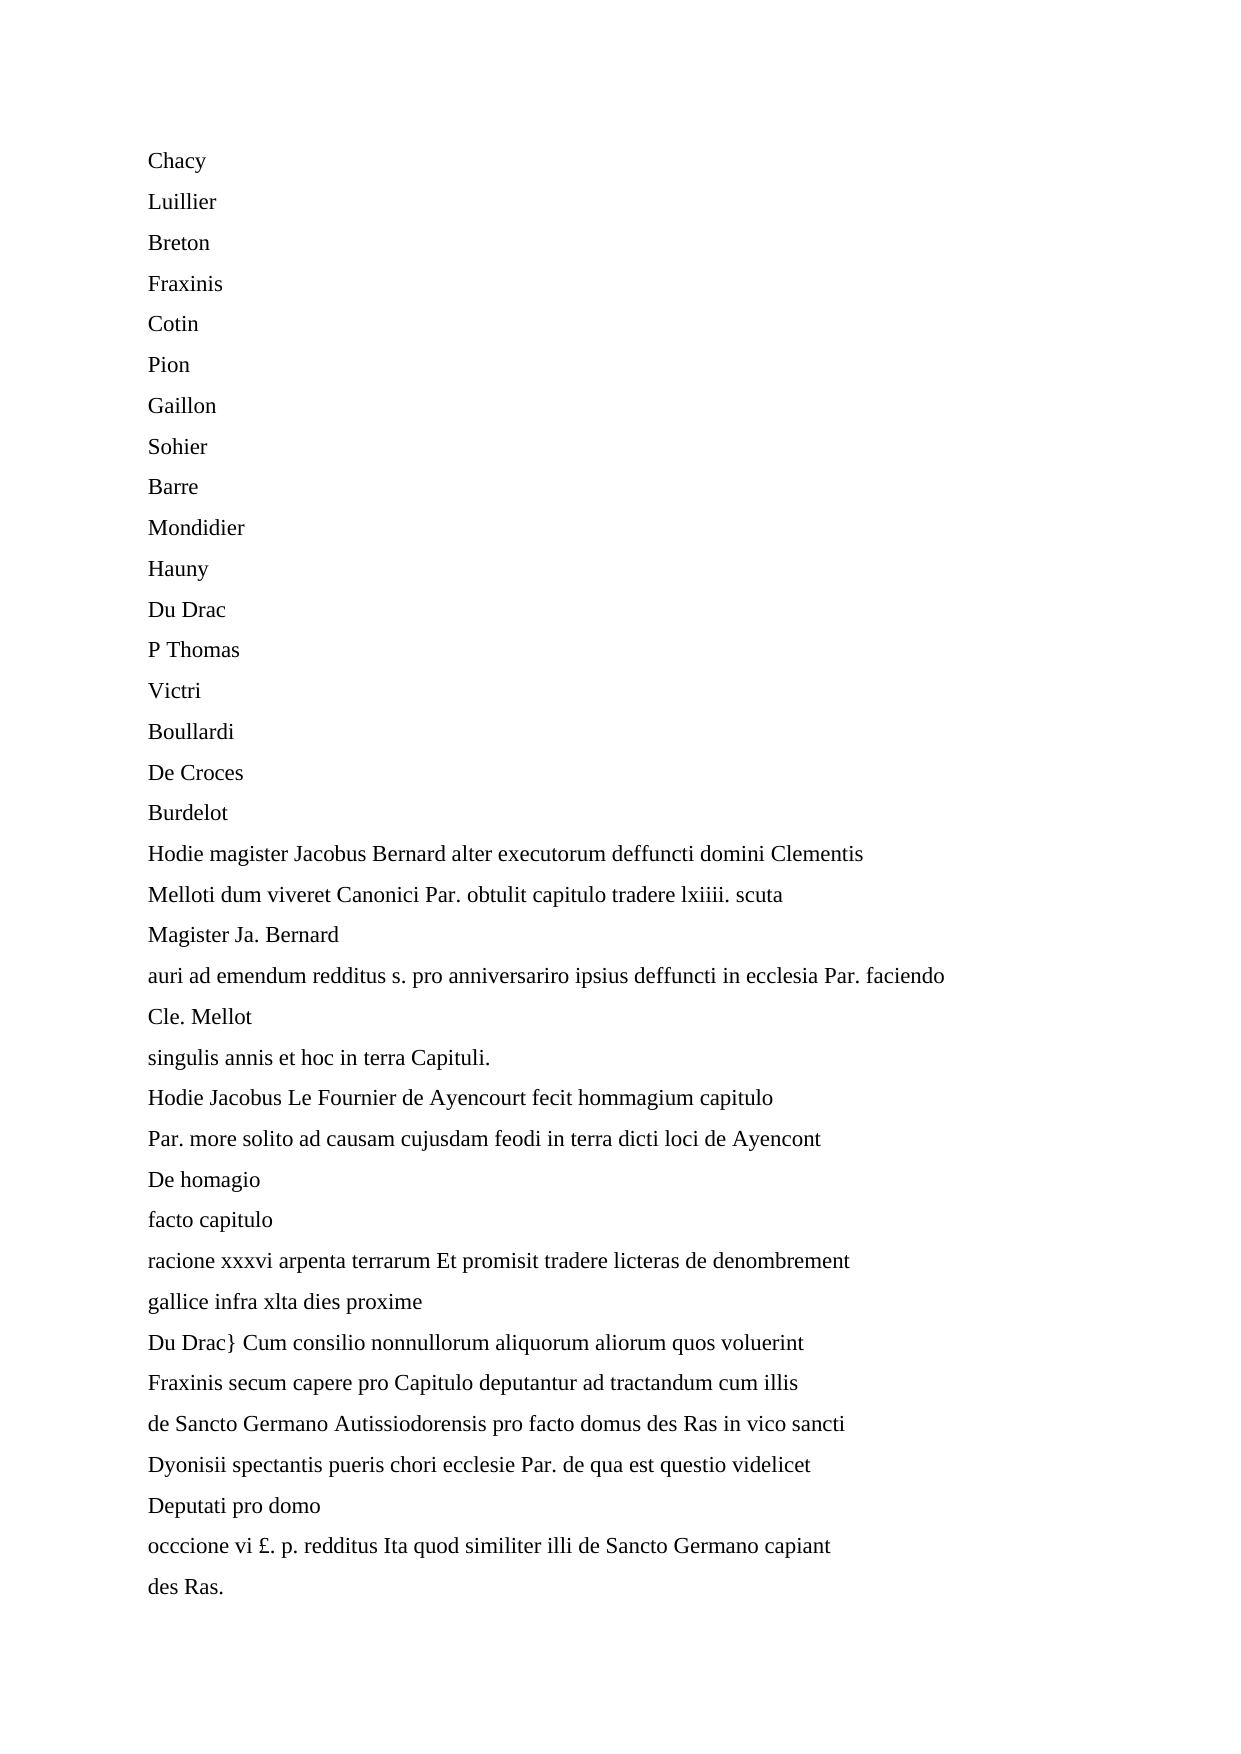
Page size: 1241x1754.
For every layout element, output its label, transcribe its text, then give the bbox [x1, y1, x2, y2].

text Du Drac} Cum consilio nonnullorum aliquorum aliorum quos voluerint [148, 1329, 1093, 1355]
text Mondidier [148, 514, 1093, 541]
text Boullardi [148, 718, 1093, 744]
text gallice infra xlta dies proxime [148, 1288, 1093, 1314]
text Victri [148, 677, 1093, 703]
text de Sancto Germano Autissiodorensis pro facto domus des Ras in vico sancti [148, 1410, 1093, 1437]
text Barre [148, 473, 1093, 500]
text Burdelot [148, 799, 1093, 826]
text auri ad emendum redditus s. pro anniversariro ipsius deffuncti in ecclesia Par. faciendo [148, 962, 1093, 988]
text Breton [148, 229, 1093, 255]
text Melloti dum viveret Canonici Par. obtulit capitulo tradere lxiiii. scuta [148, 881, 1093, 907]
text Hodie Jacobus Le Fournier de Ayencourt fecit hommagium capitulo [148, 1084, 1093, 1111]
text des Ras. [148, 1573, 1093, 1599]
text Magister Ja. Bernard [148, 921, 1093, 948]
text Sohier [148, 433, 1093, 459]
text Pion [148, 351, 1093, 378]
text P Thomas [148, 636, 1093, 663]
text Du Drac [148, 596, 1093, 622]
text Deputati pro domo [148, 1492, 1093, 1518]
text Hodie magister Jacobus Bernard alter executorum deffuncti domini Clementis [148, 840, 1093, 866]
text racione xxxvi arpenta terrarum Et promisit tradere licteras de denombrement [148, 1247, 1093, 1274]
text Chacy [148, 148, 1093, 174]
text De Croces [148, 758, 1093, 785]
text Fraxinis secum capere pro Capitulo deputantur ad tractandum cum illis [148, 1369, 1093, 1396]
text Hauny [148, 555, 1093, 581]
text facto capitulo [148, 1207, 1093, 1233]
text Gaillon [148, 392, 1093, 418]
text Dyonisii spectantis pueris chori ecclesie Par. de qua est questio videlicet [148, 1451, 1093, 1477]
text singulis annis et hoc in terra Capituli. [148, 1044, 1093, 1070]
text occcione vi £. p. redditus Ita quod similiter illi de Sancto Germano capiant [148, 1532, 1093, 1559]
text Fraxinis [148, 270, 1093, 296]
text Par. more solito ad causam cujusdam feodi in terra dicti loci de Ayencont [148, 1125, 1093, 1151]
text De homagio [148, 1166, 1093, 1192]
text Luillier [148, 188, 1093, 215]
text Cotin [148, 311, 1093, 337]
text Cle. Mellot [148, 1003, 1093, 1029]
